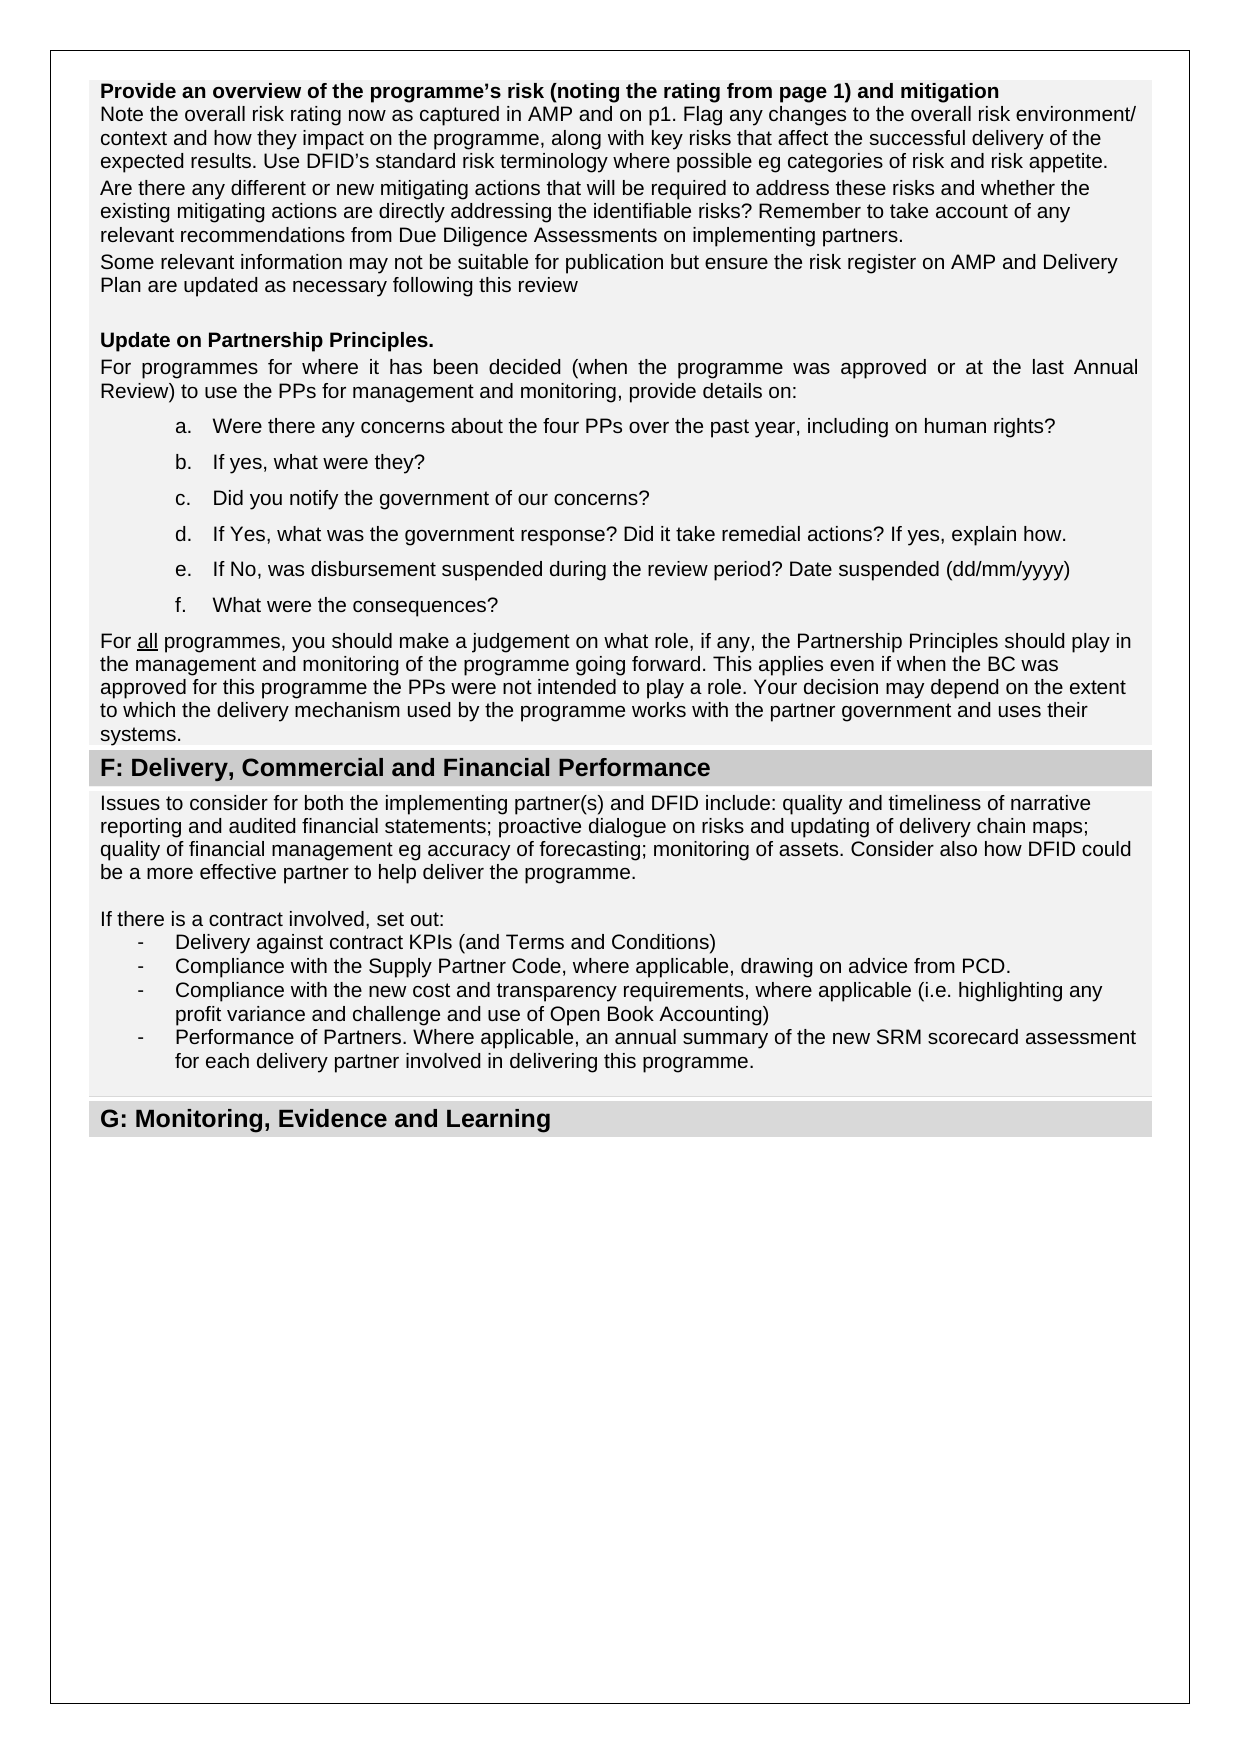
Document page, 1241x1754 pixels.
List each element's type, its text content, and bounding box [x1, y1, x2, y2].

table_cell Issues to consider for both the implementing partner(s) and DFID include: quality and timeliness of narrative reporting and audited financial statements; proactive dialogue on risks and updating of delivery chain maps; quality of financial management eg accuracy of forecasting; monitoring of assets. Consider also how DFID could be a more effective partner to help deliver the programme. If there is a contract involved, set out: Delivery against contract KPIs (and Terms and Conditions) Compliance with the Supply Partner Code, where applicable, drawing on advice from PCD. Compliance with the new cost and transparency requirements, where applicable (i.e. highlighting any profit variance and challenge and use of Open Book Accounting) Performance of Partners. Where applicable, an annual summary of the new SRM scorecard assessment for each delivery partner involved in delivering this programme. [89, 791, 1152, 1096]
table_cell G: Monitoring, Evidence and Learning [89, 1101, 1152, 1137]
table_cell Provide an overview of the programme’s risk (noting the rating from page 1) and mitigation Note the overall risk rating now as captured in AMP and on p1. Flag any changes to the overall risk environment/ context and how they impact on the programme, along with key risks that affect the successful delivery of the expected results. Use DFID’s standard risk terminology where possible eg categories of risk and risk appetite. Are there any different or new mitigating actions that will be required to address these risks and whether the existing mitigating actions are directly addressing the identifiable risks? Remember to take account of any relevant recommendations from Due Diligence Assessments on implementing partners. Some relevant information may not be suitable for publication but ensure the risk register on AMP and Delivery Plan are updated as necessary following this review Update on Partnership Principles. For programmes for where it has been decided (when the programme was approved or at the last Annual Review) to use the PPs for management and monitoring, provide details on: Were there any concerns about the four PPs over the past year, including on human rights? If yes, what were they? Did you notify the government of our concerns? If Yes, what was the government response? Did it take remedial actions? If yes, explain how. If No, was disbursement suspended during the review period? Date suspended (dd/mm/yyyy) What were the consequences? For all programmes, you should make a judgement on what role, if any, the Partnership Principles should play in the management and monitoring of the programme going forward. This applies even if when the BC was approved for this programme the PPs were not intended to play a role. Your decision may depend on the extent to which the delivery mechanism used by the programme works with the partner government and uses their systems. [89, 80, 1152, 745]
table_cell F: Delivery, Commercial and Financial Performance [89, 750, 1152, 786]
